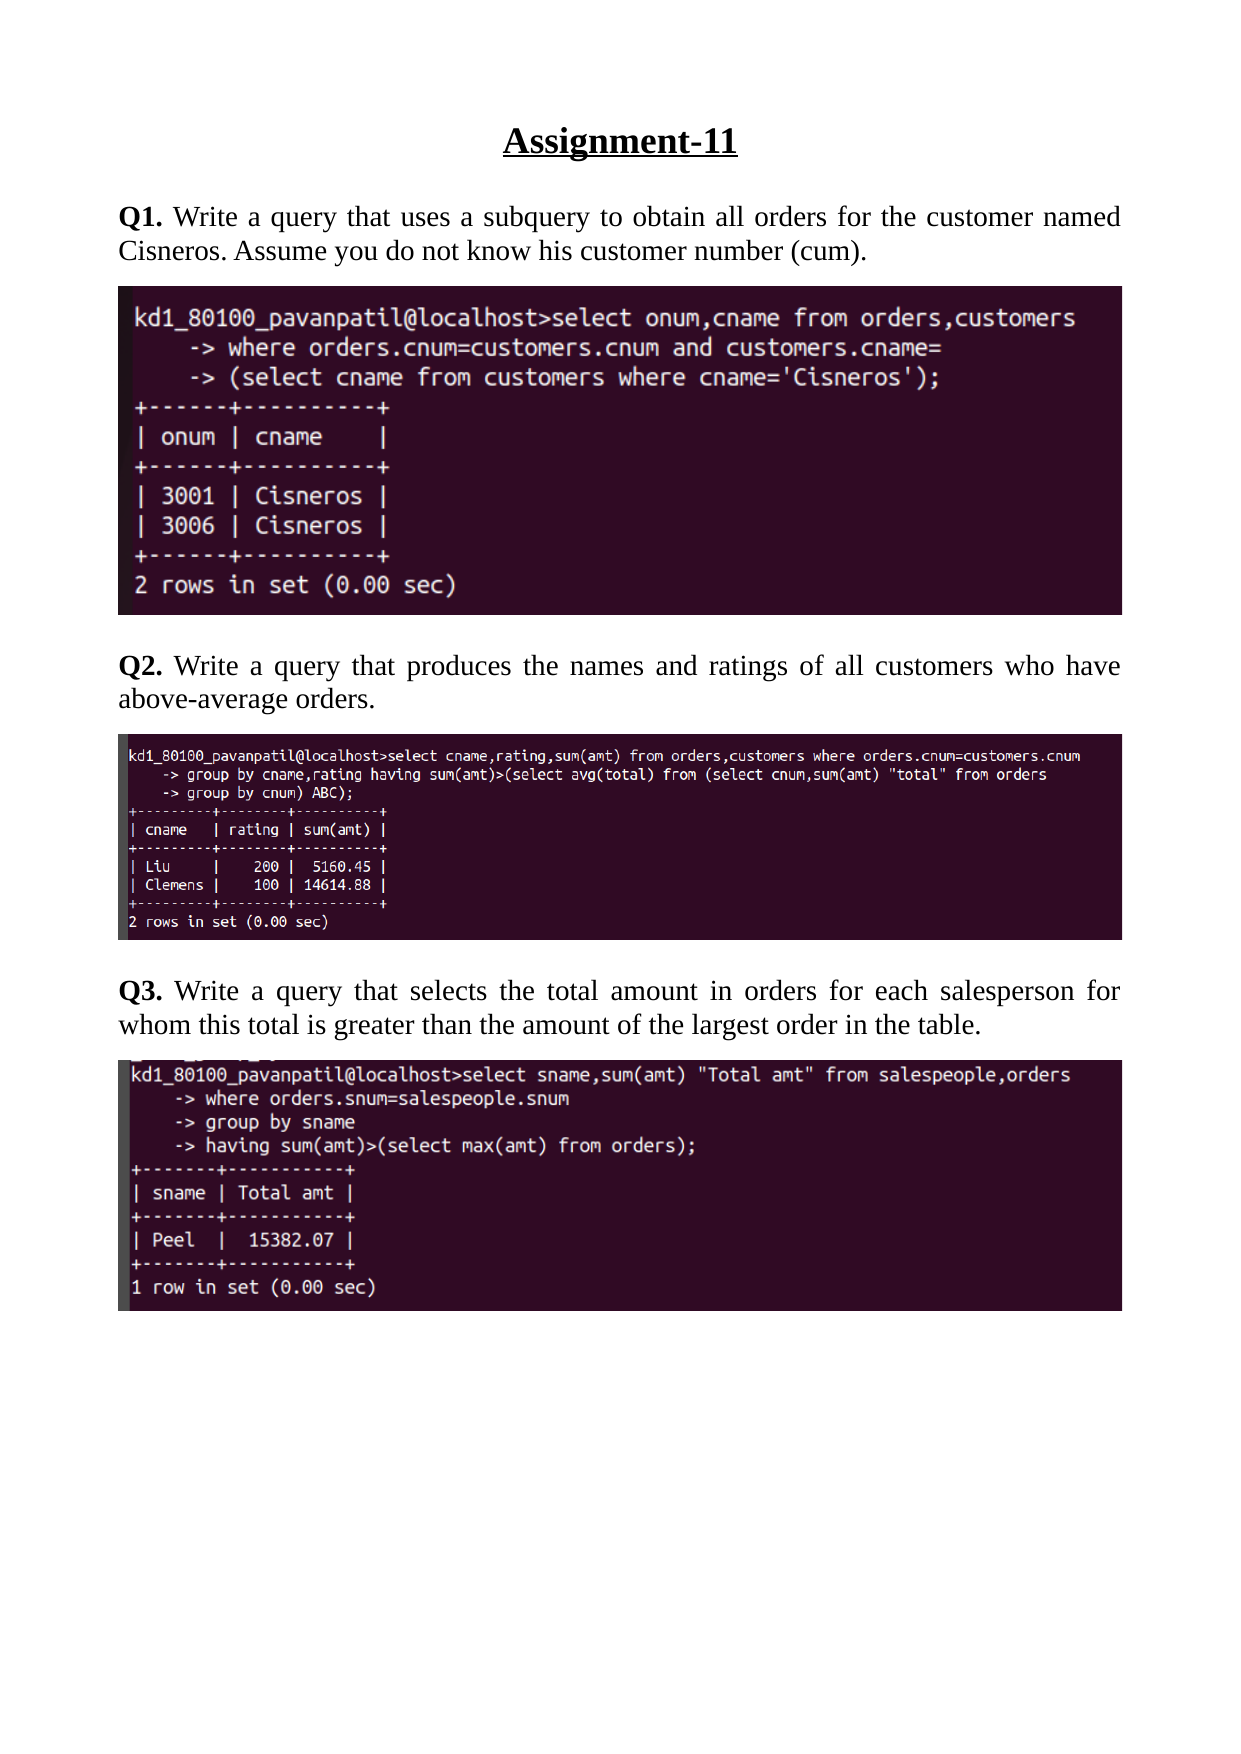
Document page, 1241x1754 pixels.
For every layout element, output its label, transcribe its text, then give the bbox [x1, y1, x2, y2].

text Q1. Write a query that uses a subquery to obtain all orders for the customer named Cisneros. Assume you do not know his customer number (cum). [118, 199, 1122, 267]
text Assignment-11 [118, 118, 1122, 161]
text Q3. Write a query that selects the total amount in orders for each salesperson for whom this total is greater than the amount of the largest order in the table. [118, 973, 1122, 1040]
picture [118, 286, 1123, 615]
picture [118, 1060, 1123, 1311]
text Q2. Write a query that produces the names and ratings of all customers who have above-average orders. [118, 648, 1122, 715]
picture [118, 734, 1123, 940]
